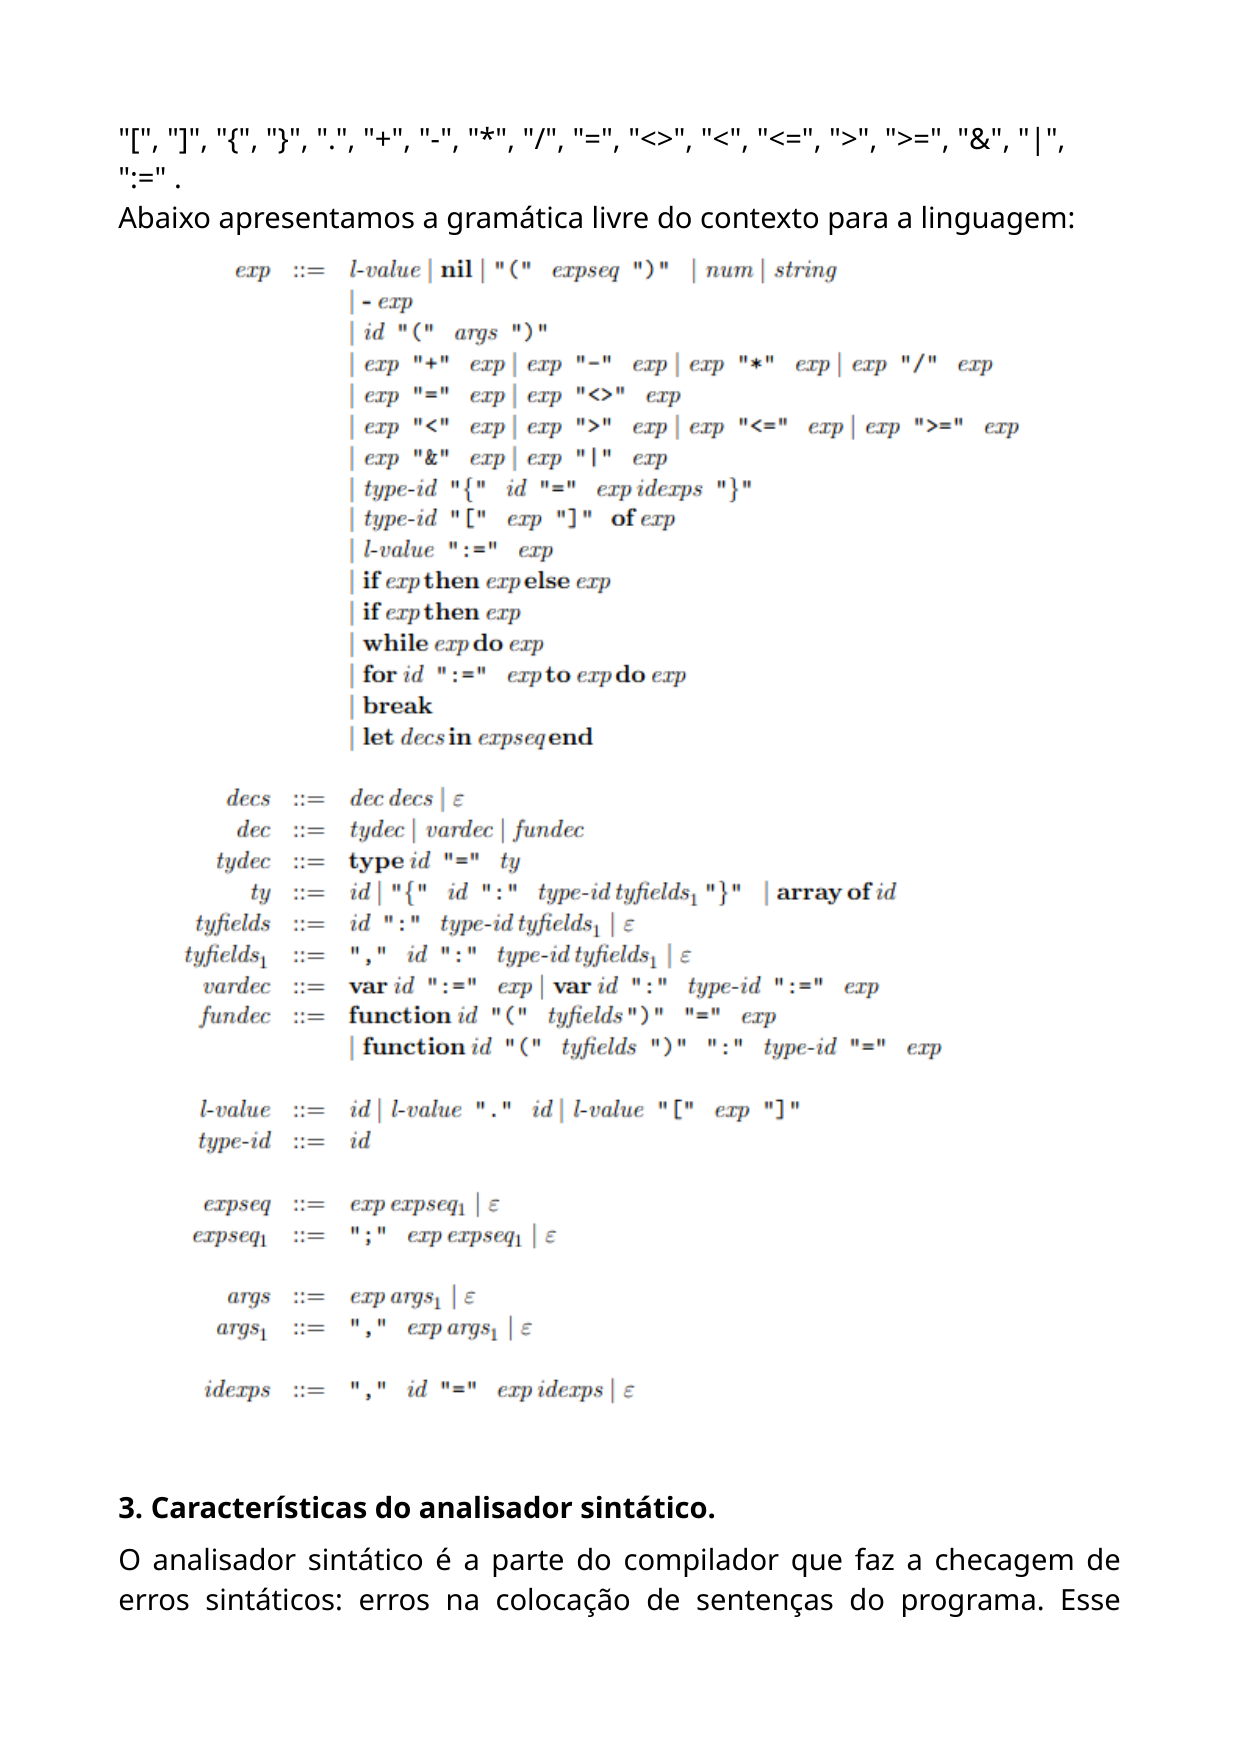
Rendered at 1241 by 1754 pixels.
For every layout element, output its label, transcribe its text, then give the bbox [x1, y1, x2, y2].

text "[", "]", "{", "}", ".", "+", "-", "*", "/", "=", "<>", "<", "<=", ">", ">=", "&", "|", ":=" . [118, 118, 1122, 197]
text Abaixo apresentamos a gramática livre do contexto para a linguagem: [118, 197, 1122, 237]
subtitle 3. Características do analisador sintático. [118, 1487, 1122, 1527]
text O analisador sintático é a parte do compilador que faz a checagem de erros sintáticos: erros na colocação de sentenças do programa. Esse [118, 1539, 1122, 1618]
picture [166, 257, 1074, 1405]
